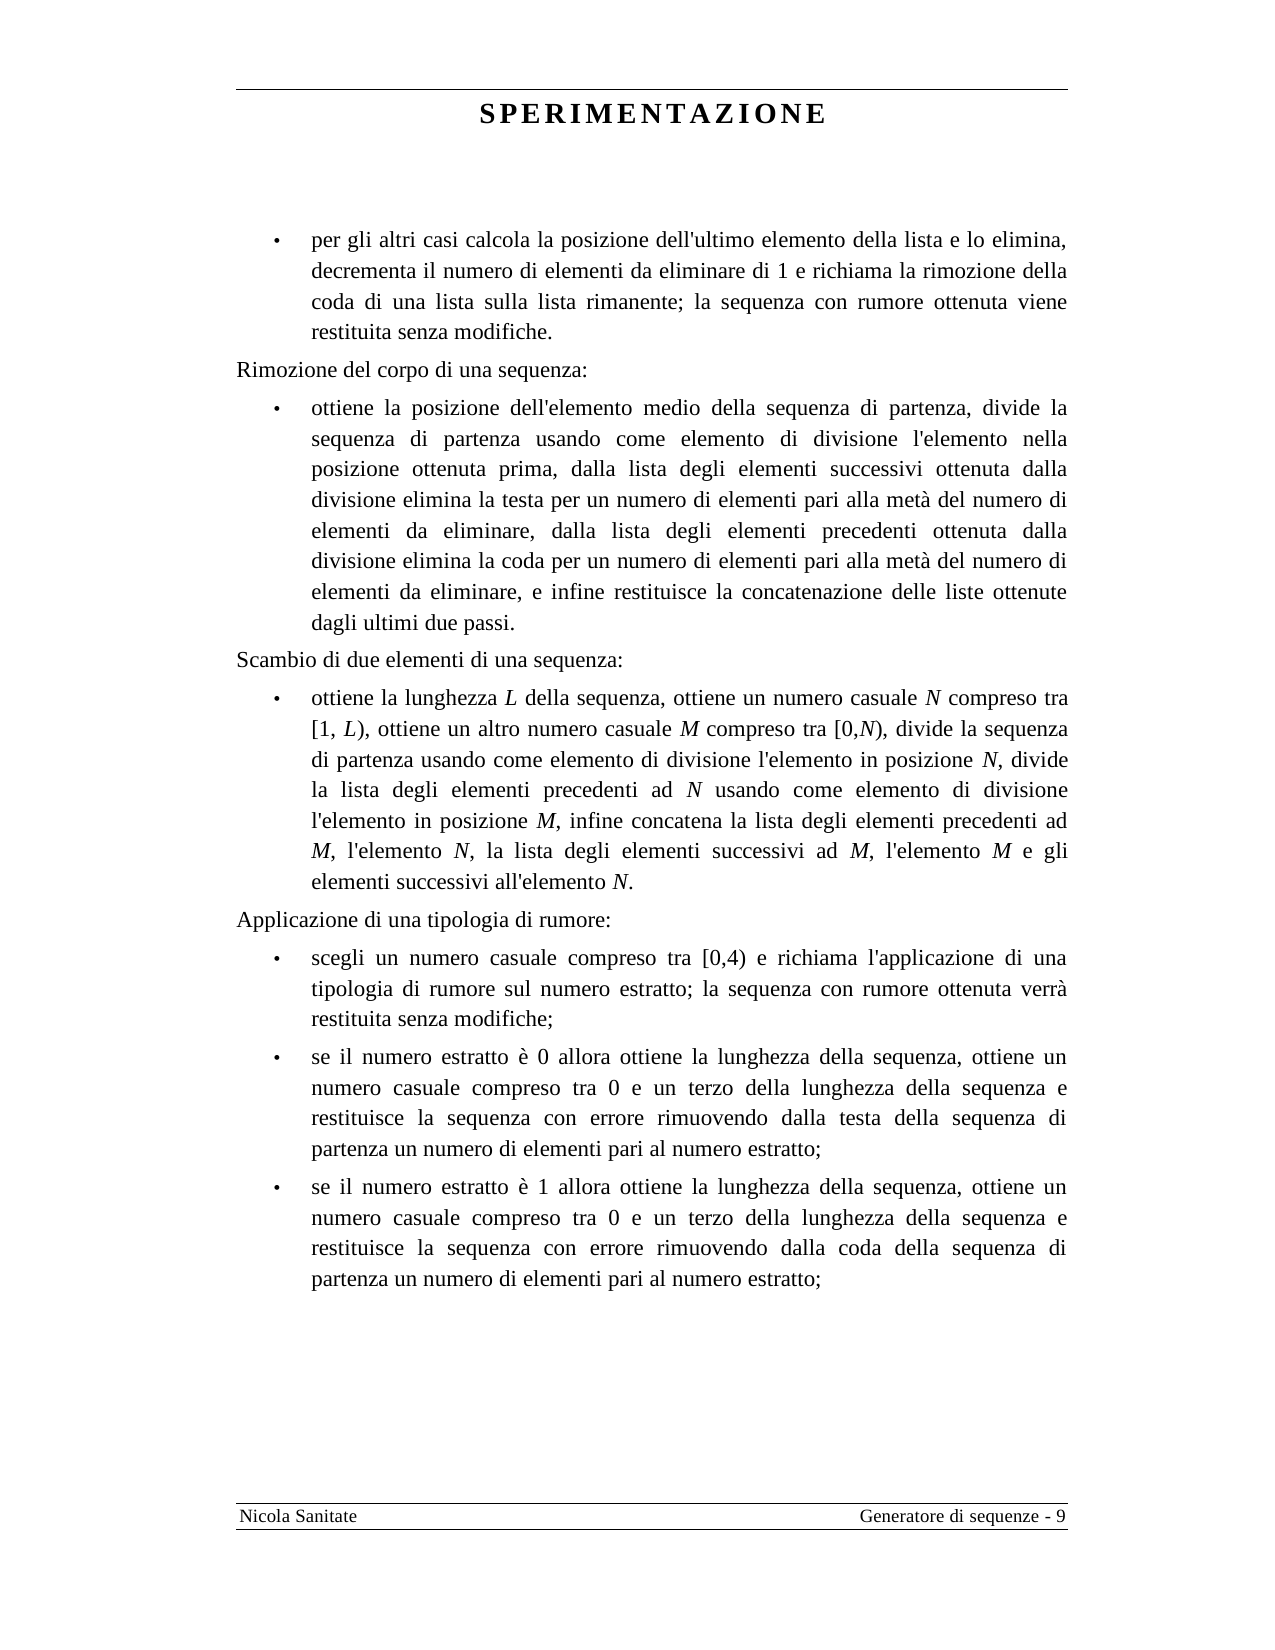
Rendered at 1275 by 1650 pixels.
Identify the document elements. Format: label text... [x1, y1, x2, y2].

list se il numero estratto è 0 allora ottiene la lunghezza della sequenza, ottiene un numero casuale compreso tra 0 e un terzo della lunghezza della sequenza e restituisce la sequenza con errore rimuovendo dalla testa della sequenza di partenza un numero di elementi pari al numero estratto; [274, 1044, 1068, 1161]
list ottiene la posizione dell'elemento medio della sequenza di partenza, divide la sequenza di partenza usando come elemento di divisione l'elemento nella posizione ottenuta prima, dalla lista degli elementi successivi ottenuta dalla divisione elimina la testa per un numero di elementi pari alla metà del numero di elementi da eliminare, dalla lista degli elementi precedenti ottenuta dalla divisione elimina la coda per un numero di elementi pari alla metà del numero di elementi da eliminare, e infine restituisce la concatenazione delle liste ottenute dagli ultimi due passi. [274, 395, 1068, 635]
text Scambio di due elementi di una sequenza: [236, 647, 1068, 673]
list scegli un numero casuale compreso tra [0,4) e richiama l'applicazione di una tipologia di rumore sul numero estratto; la sequenza con rumore ottenuta verrà restituita senza modifiche; [274, 945, 1068, 1032]
list ottiene la lunghezza L della sequenza, ottiene un numero casuale N compreso tra [1, L), ottiene un altro numero casuale M compreso tra [0,N), divide la sequenza di partenza usando come elemento di divisione l'elemento in posizione N, divide la lista degli elementi precedenti ad N usando come elemento di divisione l'elemento in posizione M, infine concatena la lista degli elementi precedenti ad M, l'elemento N, la lista degli elementi successivi ad M, l'elemento M e gli elementi successivi all'elemento N. [274, 685, 1068, 894]
list per gli altri casi calcola la posizione dell'ultimo elemento della lista e lo elimina, decrementa il numero di elementi da eliminare di 1 e richiama la rimozione della coda di una lista sulla lista rimanente; la sequenza con rumore ottenuta viene restituita senza modifiche. [274, 227, 1068, 345]
text Rimozione del corpo di una sequenza: [236, 357, 1068, 383]
list se il numero estratto è 1 allora ottiene la lunghezza della sequenza, ottiene un numero casuale compreso tra 0 e un terzo della lunghezza della sequenza e restituisce la sequenza con errore rimuovendo dalla coda della sequenza di partenza un numero di elementi pari al numero estratto; [274, 1174, 1068, 1291]
text Applicazione di una tipologia di rumore: [236, 907, 1068, 932]
